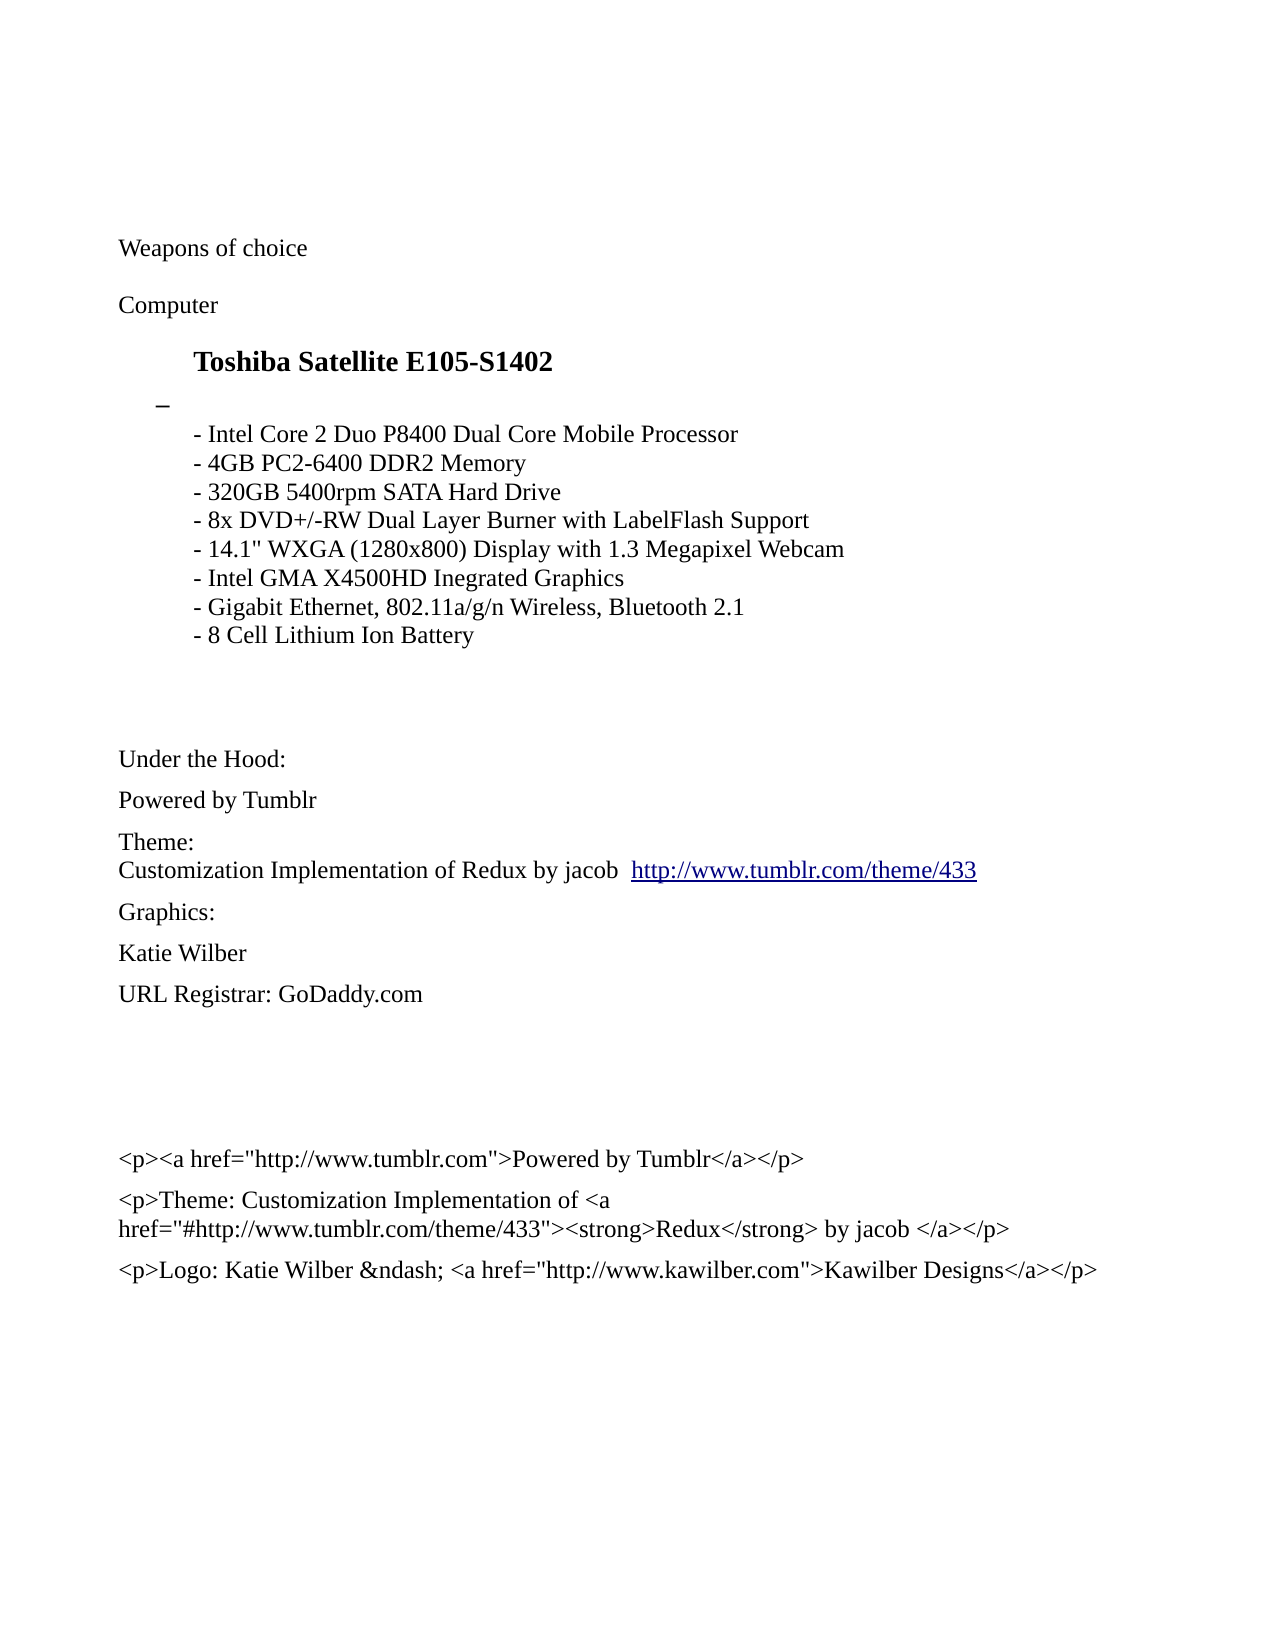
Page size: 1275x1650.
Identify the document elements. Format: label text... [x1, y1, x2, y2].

text Katie Wilber [118, 938, 1157, 967]
text Under the Hood: [118, 744, 1157, 773]
text Graphics: [118, 897, 1157, 925]
text Computer [118, 291, 1157, 319]
list - Intel Core 2 Duo P8400 Dual Core Mobile Processor - 4GB PC2-6400 DDR2 Memory - 320GB 5400rpm SATA Hard Drive - 8x DVD+/-RW Dual Layer Burner with LabelFlash Support - 14.1" WXGA (1280x800) Display with 1.3 Megapixel Webcam - Intel GMA X4500HD Inegrated Graphics - Gigabit Ethernet, 802.11a/g/n Wireless, Bluetooth 2.1 - 8 Cell Lithium Ion Battery [156, 390, 1157, 649]
text <p>Logo: Katie Wilber &ndash; <a href="http://www.kawilber.com">Kawilber Designs</a></p> [118, 1255, 1157, 1284]
text <p>Theme: Customization Implementation of <a href="#http://www.tumblr.com/theme/433"><strong>Redux</strong> by jacob </a></p> [118, 1185, 1157, 1243]
text Weapons of choice [118, 233, 1157, 262]
text <p><a href="http://www.tumblr.com">Powered by Tumblr</a></p> [118, 1144, 1157, 1173]
text Theme: Customization Implementation of Redux by jacob http://www.tumblr.com/theme/433 [118, 827, 1157, 884]
text URL Registrar: GoDaddy.com [118, 979, 1157, 1008]
text Powered by Tumblr [118, 785, 1157, 814]
subtitle Toshiba Satellite E105-S1402 [118, 344, 1157, 378]
